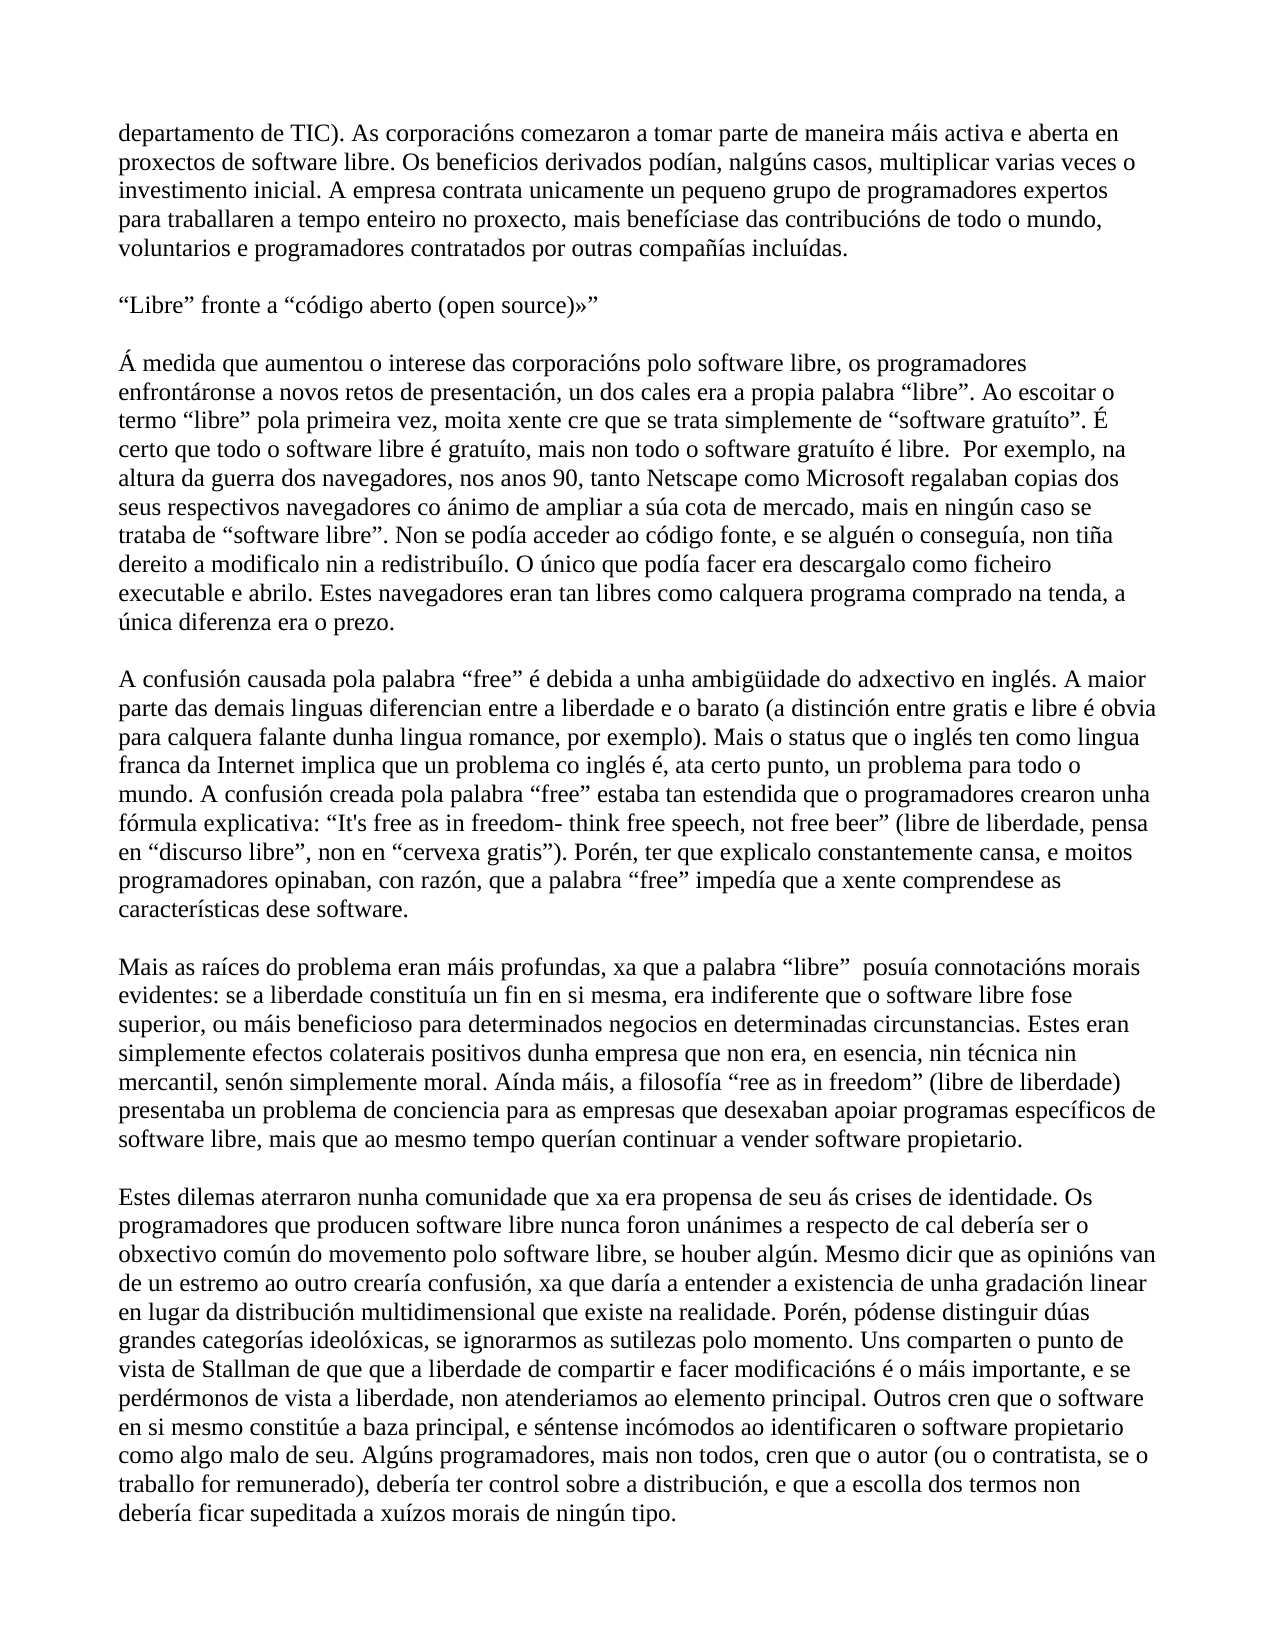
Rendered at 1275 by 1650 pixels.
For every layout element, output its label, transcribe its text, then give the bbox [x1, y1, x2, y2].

text departamento de TIC). As corporacións comezaron a tomar parte de maneira máis activa e aberta en proxectos de software libre. Os beneficios derivados podían, nalgúns casos, multiplicar varias veces o investimento inicial. A empresa contrata unicamente un pequeno grupo de programadores expertos para traballaren a tempo enteiro no proxecto, mais benefíciase das contribucións de todo o mundo, voluntarios e programadores contratados por outras compañías incluídas. [118, 118, 1157, 262]
text Á medida que aumentou o interese das corporacións polo software libre, os programadores enfrontáronse a novos retos de presentación, un dos cales era a propia palabra “libre”. Ao escoitar o termo “libre” pola primeira vez, moita xente cre que se trata simplemente de “software gratuíto”. É certo que todo o software libre é gratuíto, mais non todo o software gratuíto é libre. Por exemplo, na altura da guerra dos navegadores, nos anos 90, tanto Netscape como Microsoft regalaban copias dos seus respectivos navegadores co ánimo de ampliar a súa cota de mercado, mais en ningún caso se trataba de “software libre”. Non se podía acceder ao código fonte, e se alguén o conseguía, non tiña dereito a modificalo nin a redistribuílo. O único que podía facer era descargalo como ficheiro executable e abrilo. Estes navegadores eran tan libres como calquera programa comprado na tenda, a única diferenza era o prezo. [118, 348, 1157, 636]
text “Libre” fronte a “código aberto (open source)»” [118, 291, 1157, 319]
text Mais as raíces do problema eran máis profundas, xa que a palabra “libre” posuía connotacións morais evidentes: se a liberdade constituía un fin en si mesma, era indiferente que o software libre fose superior, ou máis beneficioso para determinados negocios en determinadas circunstancias. Estes eran simplemente efectos colaterais positivos dunha empresa que non era, en esencia, nin técnica nin mercantil, senón simplemente moral. Aínda máis, a filosofía “ree as in freedom” (libre de liberdade) presentaba un problema de conciencia para as empresas que desexaban apoiar programas específicos de software libre, mais que ao mesmo tempo querían continuar a vender software propietario. [118, 952, 1157, 1153]
text A confusión causada pola palabra “free” é debida a unha ambigüidade do adxectivo en inglés. A maior parte das demais linguas diferencian entre a liberdade e o barato (a distinción entre gratis e libre é obvia para calquera falante dunha lingua romance, por exemplo). Mais o status que o inglés ten como lingua franca da Internet implica que un problema co inglés é, ata certo punto, un problema para todo o mundo. A confusión creada pola palabra “free” estaba tan estendida que o programadores crearon unha fórmula explicativa: “It's free as in freedom- think free speech, not free beer” (libre de liberdade, pensa en “discurso libre”, non en “cervexa gratis”). Porén, ter que explicalo constantemente cansa, e moitos programadores opinaban, con razón, que a palabra “free” impedía que a xente comprendese as características dese software. [118, 664, 1157, 923]
text Estes dilemas aterraron nunha comunidade que xa era propensa de seu ás crises de identidade. Os programadores que producen software libre nunca foron unánimes a respecto de cal debería ser o obxectivo común do movemento polo software libre, se houber algún. Mesmo dicir que as opinións van de un estremo ao outro crearía confusión, xa que daría a entender a existencia de unha gradación linear en lugar da distribución multidimensional que existe na realidade. Porén, pódense distinguir dúas grandes categorías ideolóxicas, se ignorarmos as sutilezas polo momento. Uns comparten o punto de vista de Stallman de que que a liberdade de compartir e facer modificacións é o máis importante, e se perdérmonos de vista a liberdade, non atenderiamos ao elemento principal. Outros cren que o software en si mesmo constitúe a baza principal, e séntense incómodos ao identificaren o software propietario como algo malo de seu. Algúns programadores, mais non todos, cren que o autor (ou o contratista, se o traballo for remunerado), debería ter control sobre a distribución, e que a escolla dos termos non debería ficar supeditada a xuízos morais de ningún tipo. [118, 1182, 1157, 1527]
